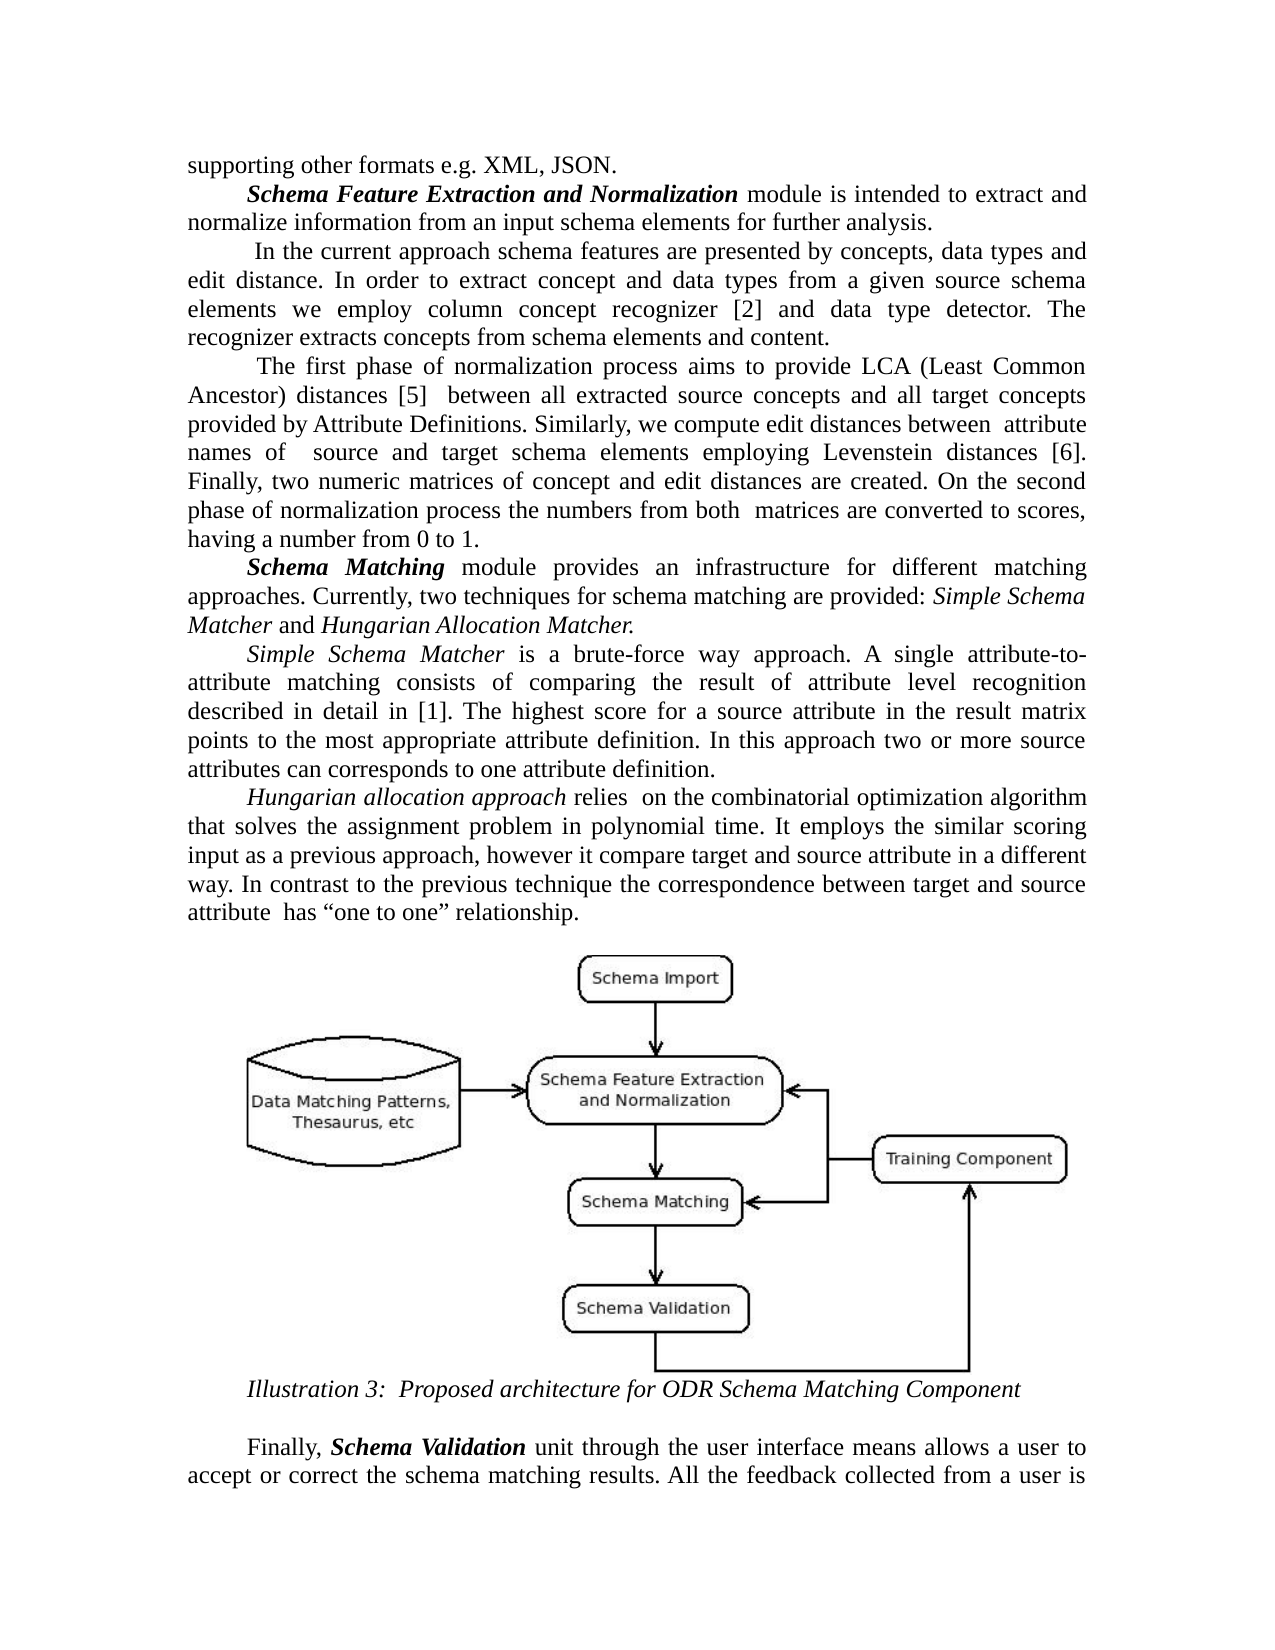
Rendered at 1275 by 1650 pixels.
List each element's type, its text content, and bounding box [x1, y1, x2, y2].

text The first phase of normalization process aims to provide LCA (Least Common Ancestor) distances [5] between all extracted source concepts and all target concepts provided by Attribute Definitions. Similarly, we compute edit distances between attribute names of source and target schema elements employing Levenstein distances [6]. Finally, two numeric matrices of concept and edit distances are created. On the second phase of normalization process the numbers from both matrices are converted to scores, having a number from 0 to 1. [187, 351, 1087, 552]
text Illustration 3: Proposed architecture for ODR Schema Matching Component [247, 1375, 1068, 1403]
text Simple Schema Matcher is a brute-force way approach. A single attribute-to-attribute matching consists of comparing the result of attribute level recognition described in detail in [1]. The highest score for a source attribute in the result matrix points to the most appropriate attribute definition. In this approach two or more source attributes can corresponds to one attribute definition. [187, 639, 1087, 782]
text Hungarian allocation approach relies on the combinatorial optimization algorithm that solves the assignment problem in polynomial time. It employs the similar scoring input as a previous approach, however it compare target and source attribute in a different way. In contrast to the previous technique the correspondence between target and source attribute has “one to one” relationship. [187, 782, 1087, 926]
text supporting other formats e.g. XML, JSON. [187, 150, 1087, 179]
text Schema Feature Extraction and Normalization module is intended to extract and normalize information from an input schema elements for further analysis. [187, 179, 1087, 236]
picture [246, 955, 1069, 1375]
text Schema Matching module provides an infrastructure for different matching approaches. Currently, two techniques for schema matching are provided: Simple Schema Matcher and Hungarian Allocation Matcher. [187, 552, 1087, 639]
text In the current approach schema features are presented by concepts, data types and edit distance. In order to extract concept and data types from a given source schema elements we employ column concept recognizer [2] and data type detector. The recognizer extracts concepts from schema elements and content. [187, 236, 1087, 351]
text Finally, Schema Validation unit through the user interface means allows a user to accept or correct the schema matching results. All the feedback collected from a user is [187, 1432, 1087, 1489]
